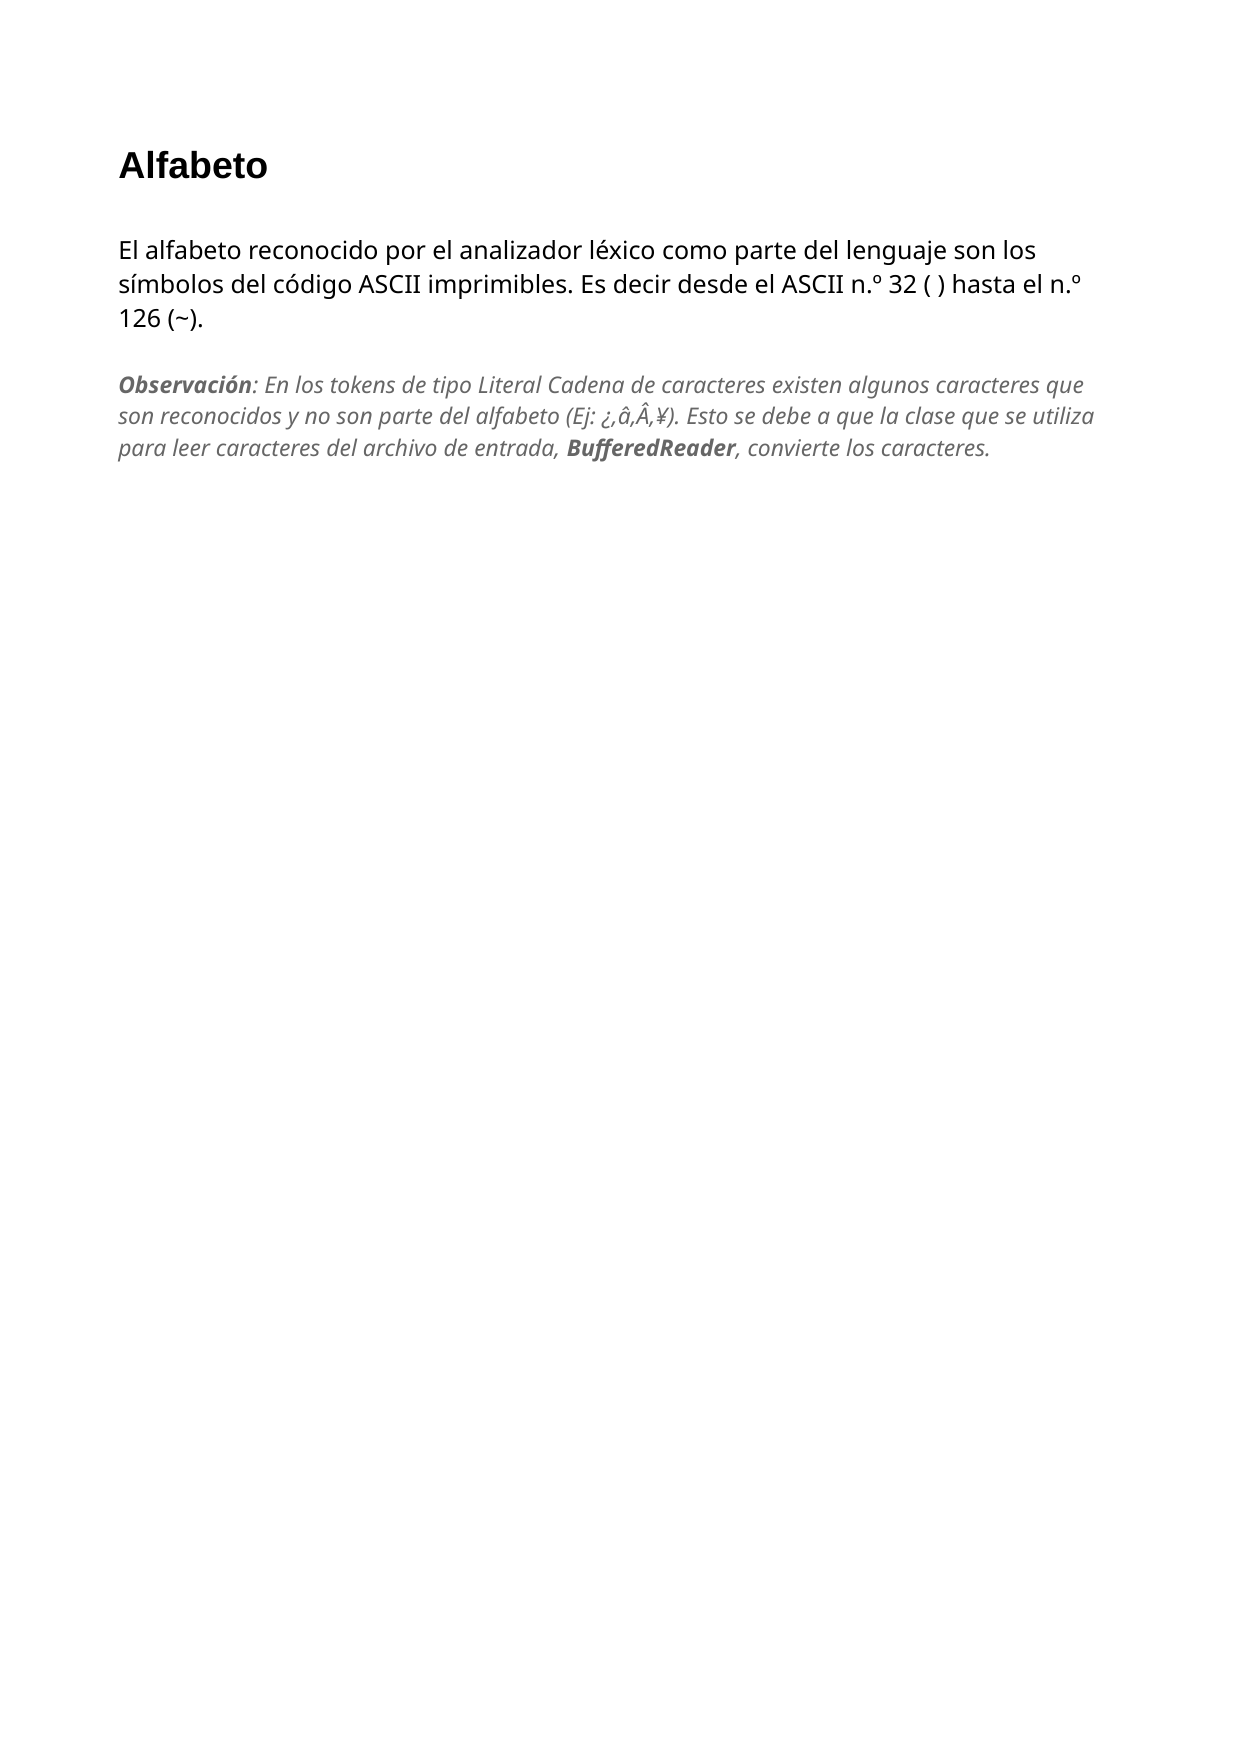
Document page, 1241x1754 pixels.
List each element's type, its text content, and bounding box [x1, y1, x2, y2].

subtitle Alfabeto [118, 143, 1122, 186]
text El alfabeto reconocido por el analizador léxico como parte del lenguaje son los símbolos del código ASCII imprimibles. Es decir desde el ASCII n.º 32 ( ) hasta el n.º 126 (~). [118, 233, 1122, 335]
text Observación: En los tokens de tipo Literal Cadena de caracteres existen algunos caracteres que son reconocidos y no son parte del alfabeto (Ej: ¿,â,Â,¥). Esto se debe a que la clase que se utiliza para leer caracteres del archivo de entrada, BufferedReader, convierte los caracteres. [118, 369, 1122, 463]
